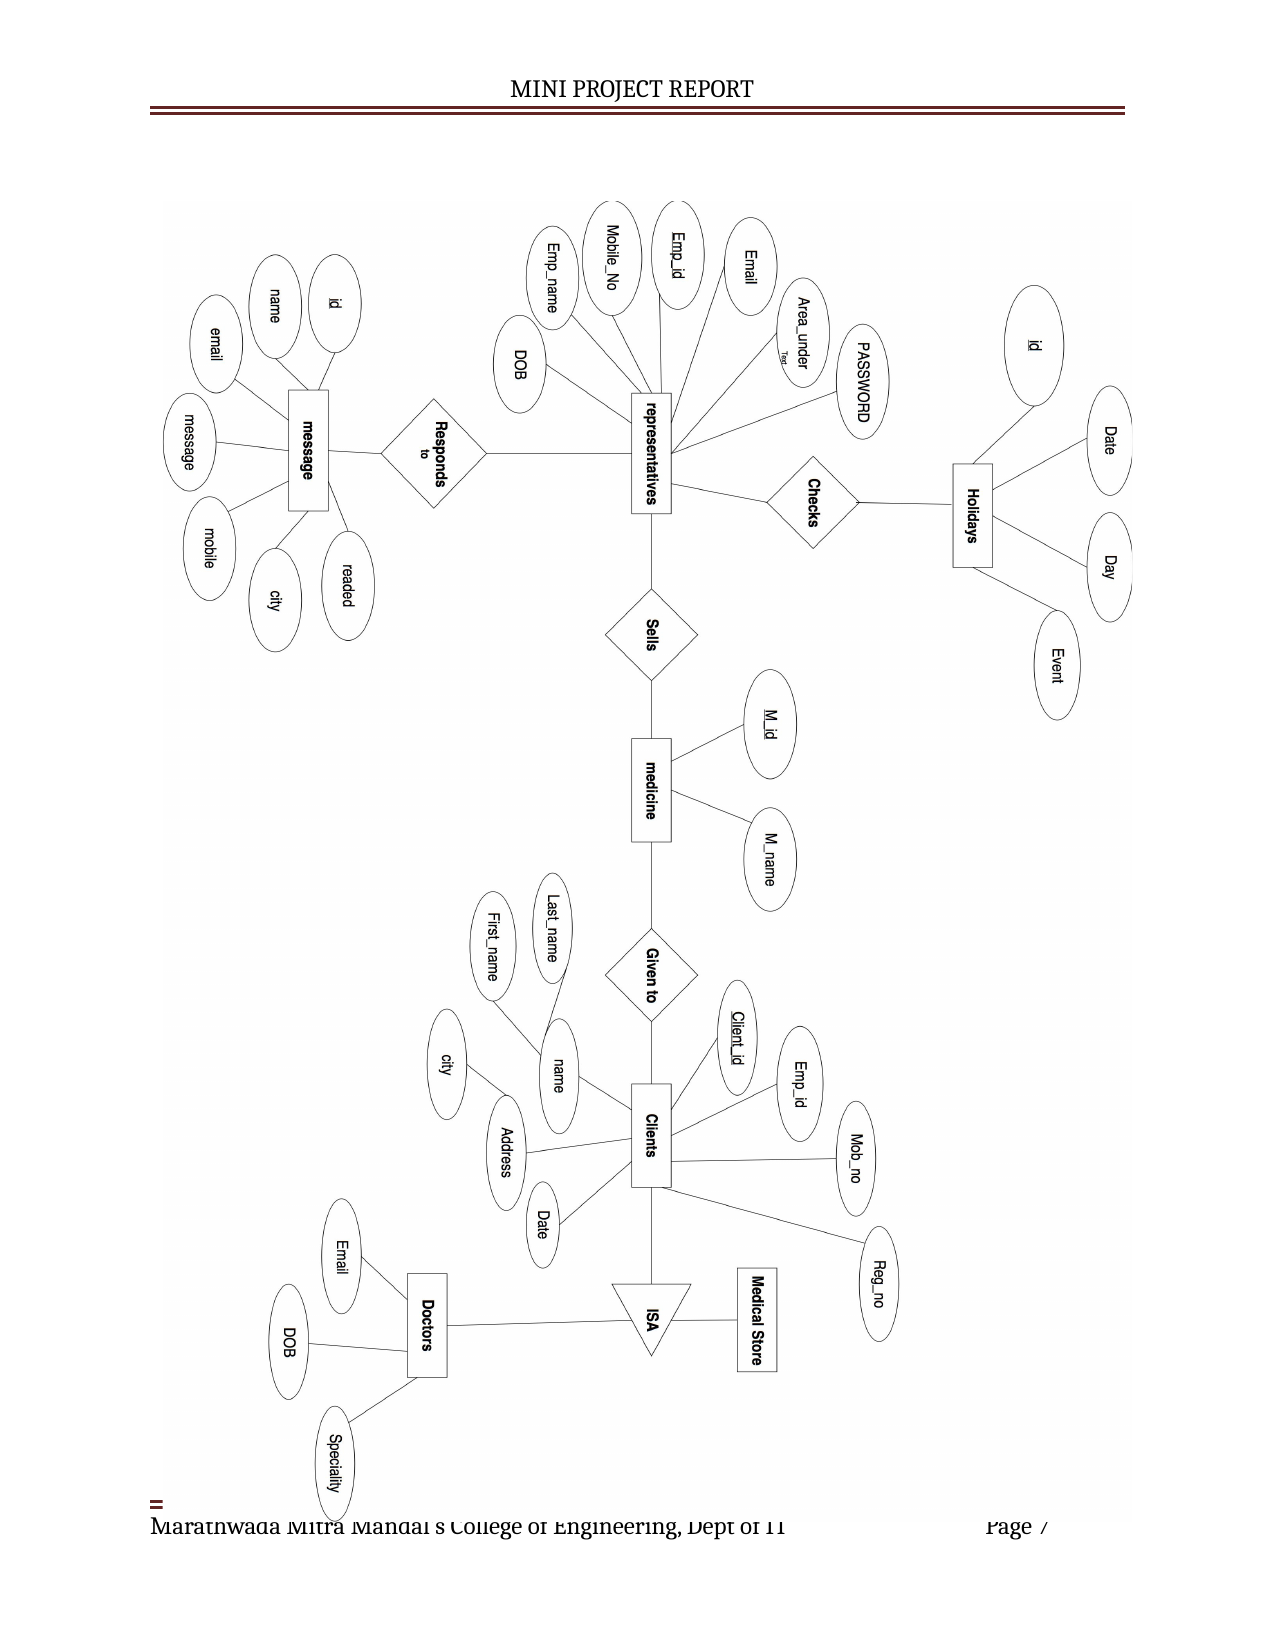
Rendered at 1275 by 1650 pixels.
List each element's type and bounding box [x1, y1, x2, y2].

picture [162, 201, 1133, 1522]
